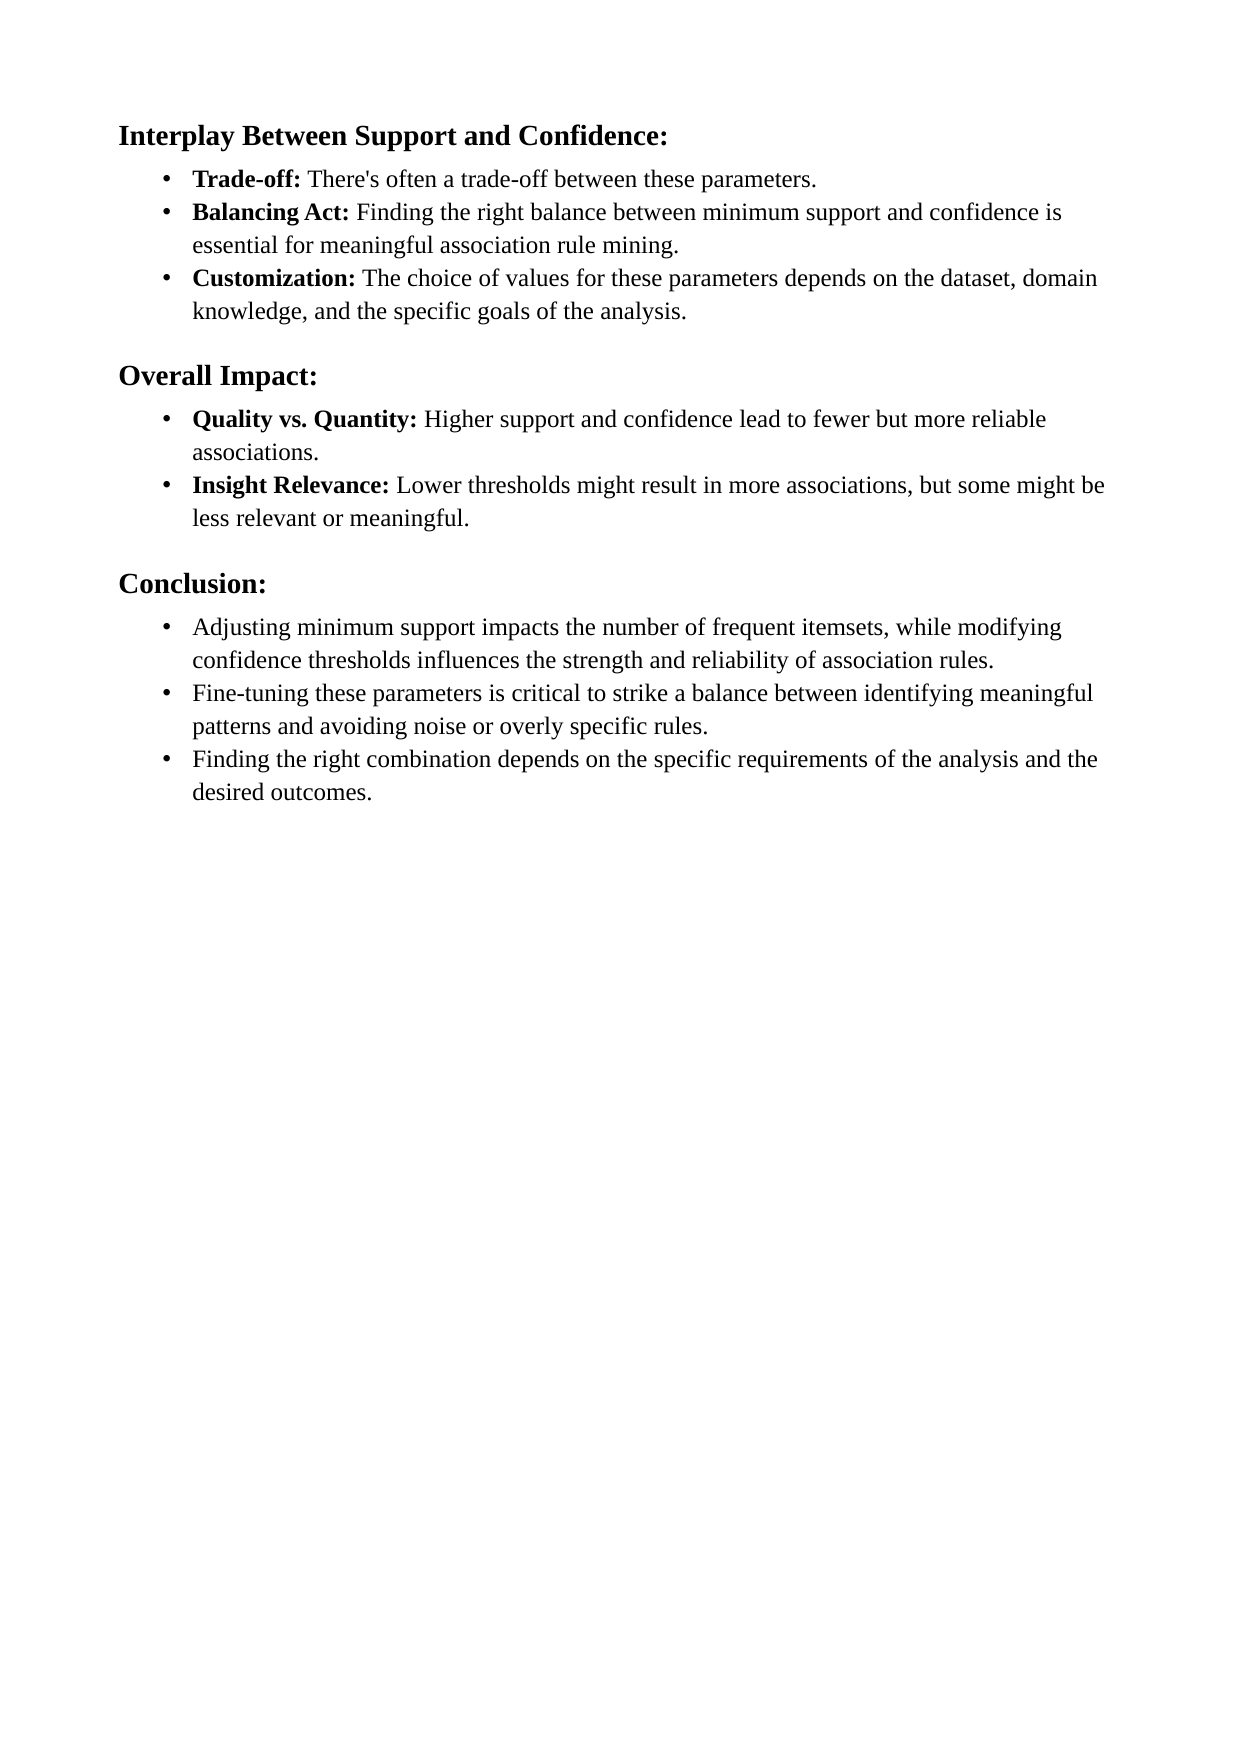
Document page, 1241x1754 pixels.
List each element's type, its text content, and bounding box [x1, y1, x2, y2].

list Finding the right combination depends on the specific requirements of the analysis and the desired outcomes. [162, 744, 1122, 806]
list Balancing Act: Finding the right balance between minimum support and confidence is essential for meaningful association rule mining. [162, 197, 1122, 259]
list Insight Relevance: Lower thresholds might result in more associations, but some might be less relevant or meaningful. [162, 471, 1122, 532]
list Trade-off: There's often a trade-off between these parameters. [162, 164, 1122, 193]
subtitle Overall Impact: [118, 358, 1122, 392]
subtitle Interplay Between Support and Confidence: [118, 118, 1122, 152]
list Fine-tuning these parameters is critical to strike a balance between identifying meaningful patterns and avoiding noise or overly specific rules. [162, 678, 1122, 739]
list Adjusting minimum support impacts the number of frequent itemsets, while modifying confidence thresholds influences the strength and reliability of association rules. [162, 612, 1122, 673]
subtitle Conclusion: [118, 566, 1122, 599]
list Quality vs. Quantity: Higher support and confidence lead to fewer but more reliable associations. [162, 404, 1122, 466]
list Customization: The choice of values for these parameters depends on the dataset, domain knowledge, and the specific goals of the analysis. [162, 263, 1122, 325]
